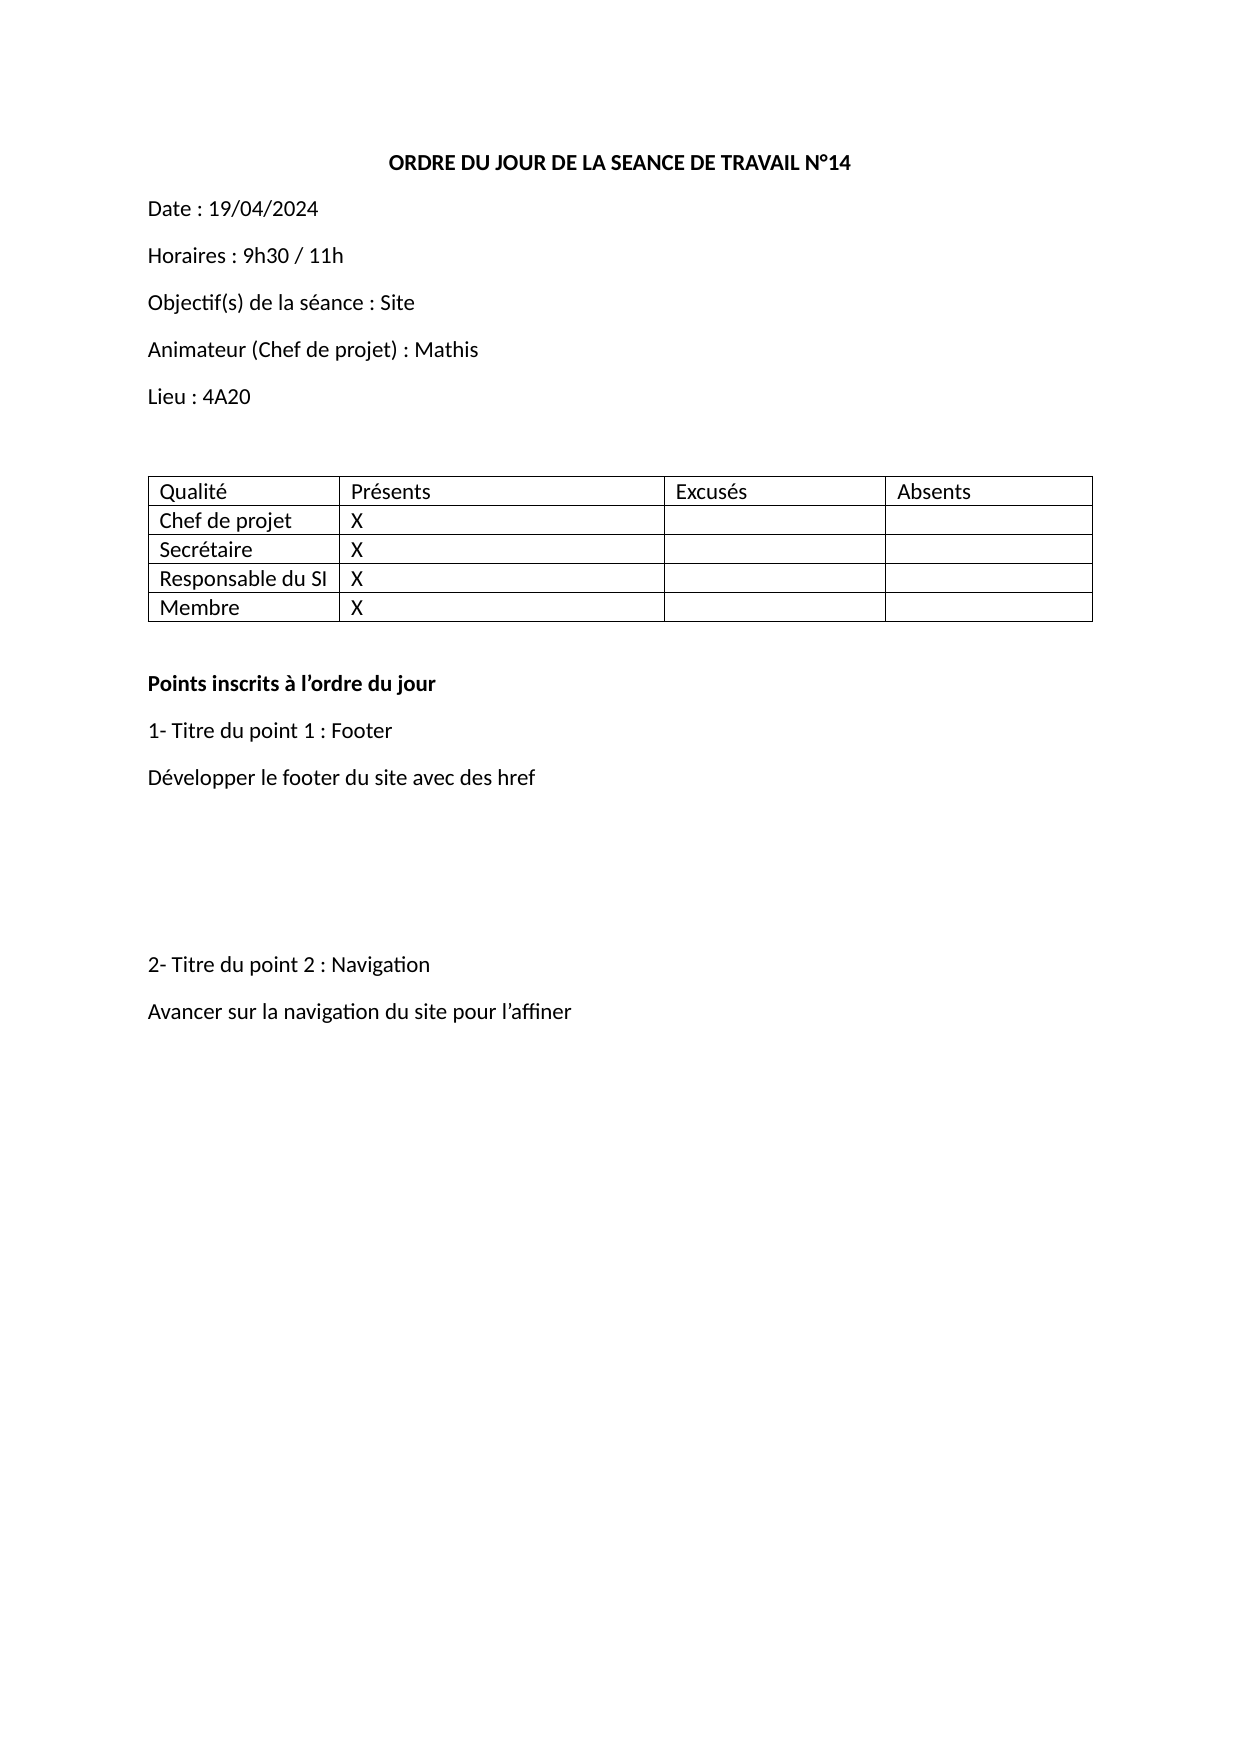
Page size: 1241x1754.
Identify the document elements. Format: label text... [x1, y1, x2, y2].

text Objectif(s) de la séance : Site [148, 288, 1093, 316]
text Date : 19/04/2024 [148, 194, 1093, 222]
table_cell [665, 506, 885, 534]
text Animateur (Chef de projet) : Mathis [148, 335, 1093, 363]
table_cell X [340, 535, 664, 563]
text Avancer sur la navigation du site pour l’affiner [148, 997, 1093, 1025]
table_cell X [340, 593, 664, 621]
text Lieu : 4A20 [148, 382, 1093, 410]
table_cell Secrétaire [149, 535, 339, 563]
table_cell [665, 535, 885, 563]
table_header Excusés [665, 477, 885, 505]
text Développer le footer du site avec des href [148, 763, 1093, 791]
text ORDRE DU JOUR DE LA SEANCE DE TRAVAIL N°14 [148, 148, 1093, 176]
table_cell Chef de projet [149, 506, 339, 534]
table_cell Membre [149, 593, 339, 621]
table_header Présents [340, 477, 664, 505]
table_header Qualité [149, 477, 339, 505]
table_cell [665, 593, 885, 621]
table_cell Responsable du SI [149, 564, 339, 592]
text Horaires : 9h30 / 11h [148, 241, 1093, 269]
table_cell [886, 535, 1092, 563]
table_cell X [340, 506, 664, 534]
table_header Absents [886, 477, 1092, 505]
text 1- Titre du point 1 : Footer [148, 716, 1093, 744]
table_cell X [340, 564, 664, 592]
text Points inscrits à l’ordre du jour [148, 669, 1093, 697]
table_cell [886, 564, 1092, 592]
text 2- Titre du point 2 : Navigation [148, 950, 1093, 978]
table_cell [665, 564, 885, 592]
table_cell [886, 506, 1092, 534]
table_cell [886, 593, 1092, 621]
